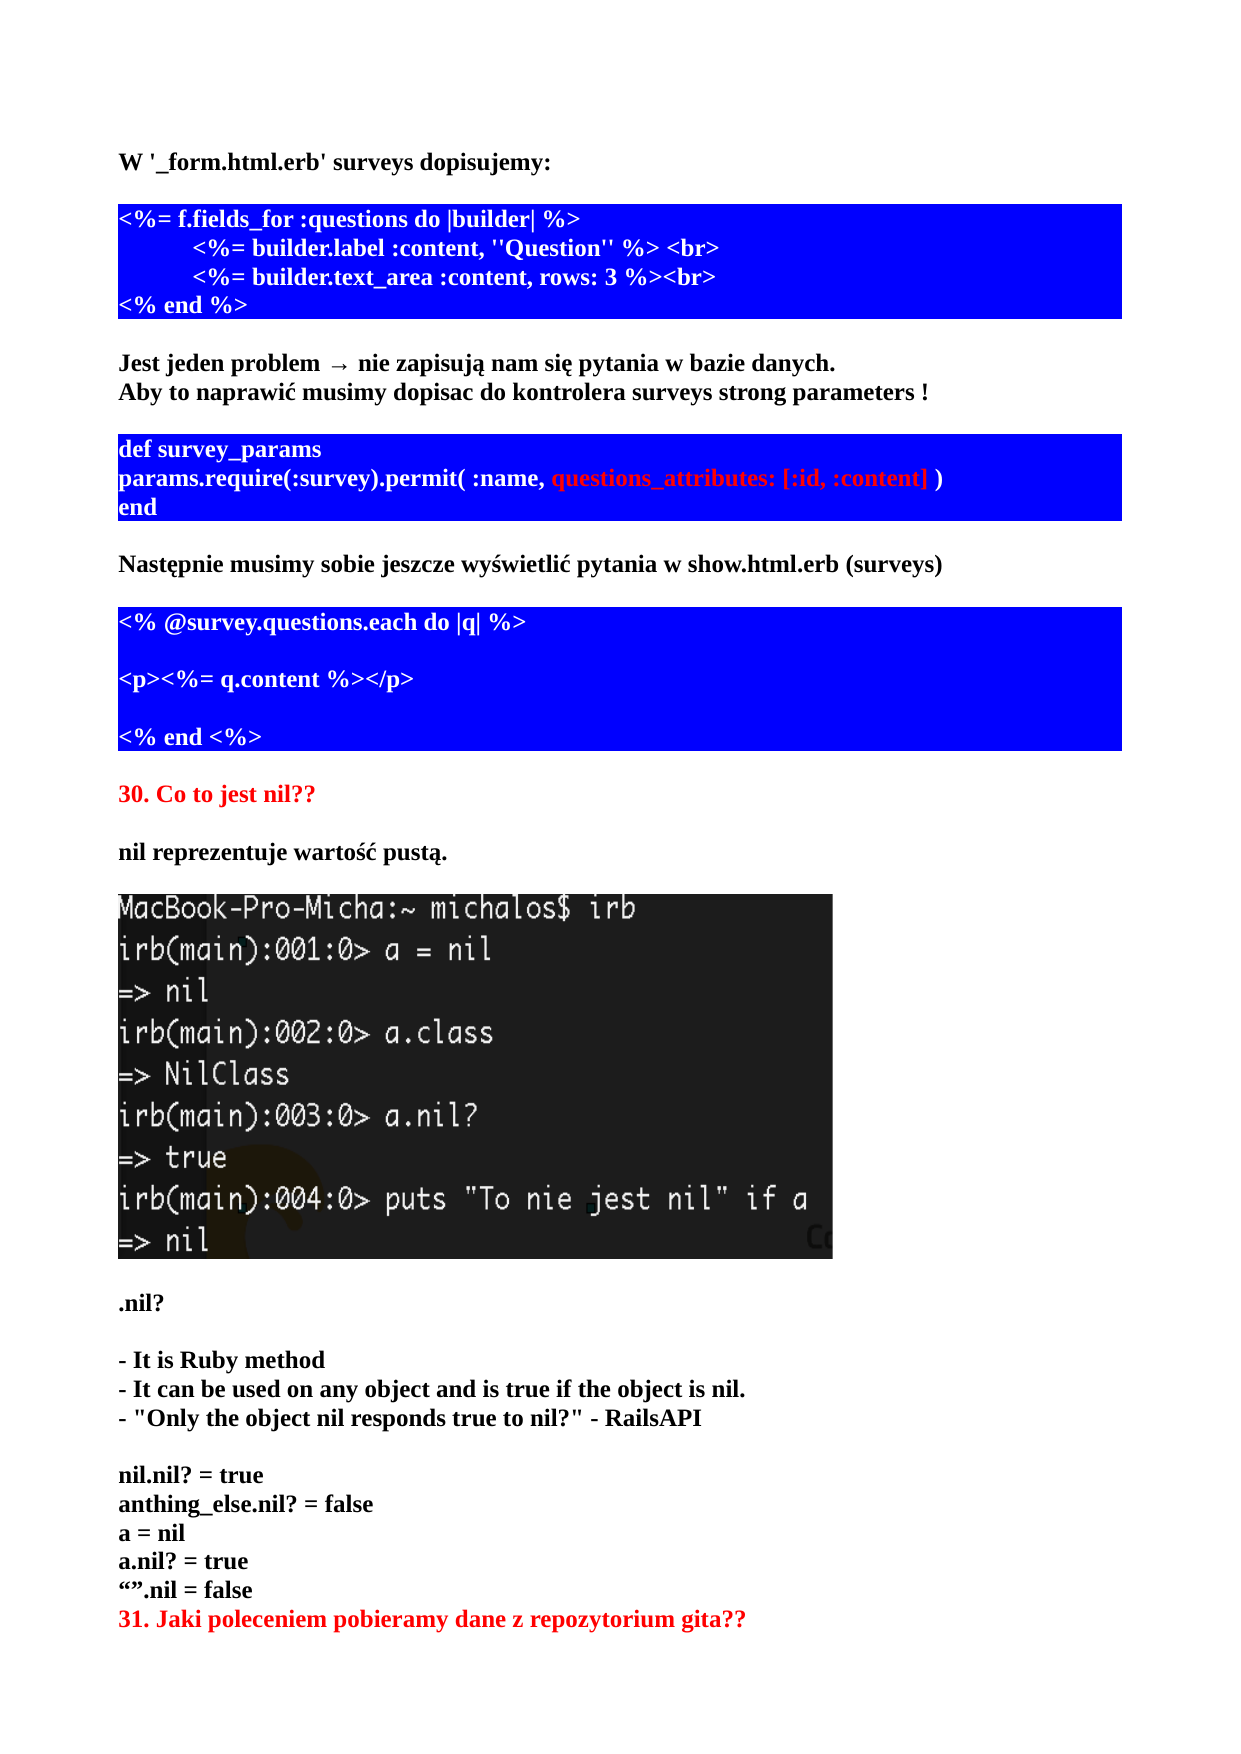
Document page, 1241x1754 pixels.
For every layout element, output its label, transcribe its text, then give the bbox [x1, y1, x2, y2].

text “”.nil = false [118, 1575, 1122, 1604]
text <% @survey.questions.each do |q| %> [118, 607, 1122, 636]
text anthing_else.nil? = false [118, 1489, 1122, 1518]
text <%= builder.label :content, ''Question'' %> <br> [118, 233, 1122, 262]
text - It is Ruby method [118, 1345, 1122, 1374]
text - "Only the object nil responds true to nil?" - RailsAPI [118, 1403, 1122, 1431]
text a = nil [118, 1518, 1122, 1546]
text <%= f.fields_for :questions do |builder| %> [118, 204, 1122, 233]
text .nil? [118, 1288, 1122, 1316]
text 30. Co to jest nil?? [118, 779, 1122, 808]
text Aby to naprawić musimy dopisac do kontrolera surveys strong parameters ! [118, 377, 1122, 406]
text <% end <%> [118, 722, 1122, 751]
text a.nil? = true [118, 1546, 1122, 1575]
text params.require(:survey).permit( :name, questions_attributes: [:id, :content] ) [118, 463, 1122, 492]
picture [118, 894, 833, 1259]
text - It can be used on any object and is true if the object is nil. [118, 1374, 1122, 1403]
text W '_form.html.erb' surveys dopisujemy: [118, 147, 1122, 176]
text end [118, 492, 1122, 521]
text nil reprezentuje wartość pustą. [118, 837, 1122, 866]
text Jest jeden problem → nie zapisują nam się pytania w bazie danych. [118, 348, 1122, 377]
text <% end %> [118, 291, 1122, 319]
text nil.nil? = true [118, 1460, 1122, 1489]
text <%= builder.text_area :content, rows: 3 %><br> [118, 262, 1122, 291]
text 31. Jaki poleceniem pobieramy dane z repozytorium gita?? [118, 1604, 1122, 1633]
text def survey_params [118, 434, 1122, 463]
text <p><%= q.content %></p> [118, 664, 1122, 693]
text Następnie musimy sobie jeszcze wyświetlić pytania w show.html.erb (surveys) [118, 549, 1122, 578]
